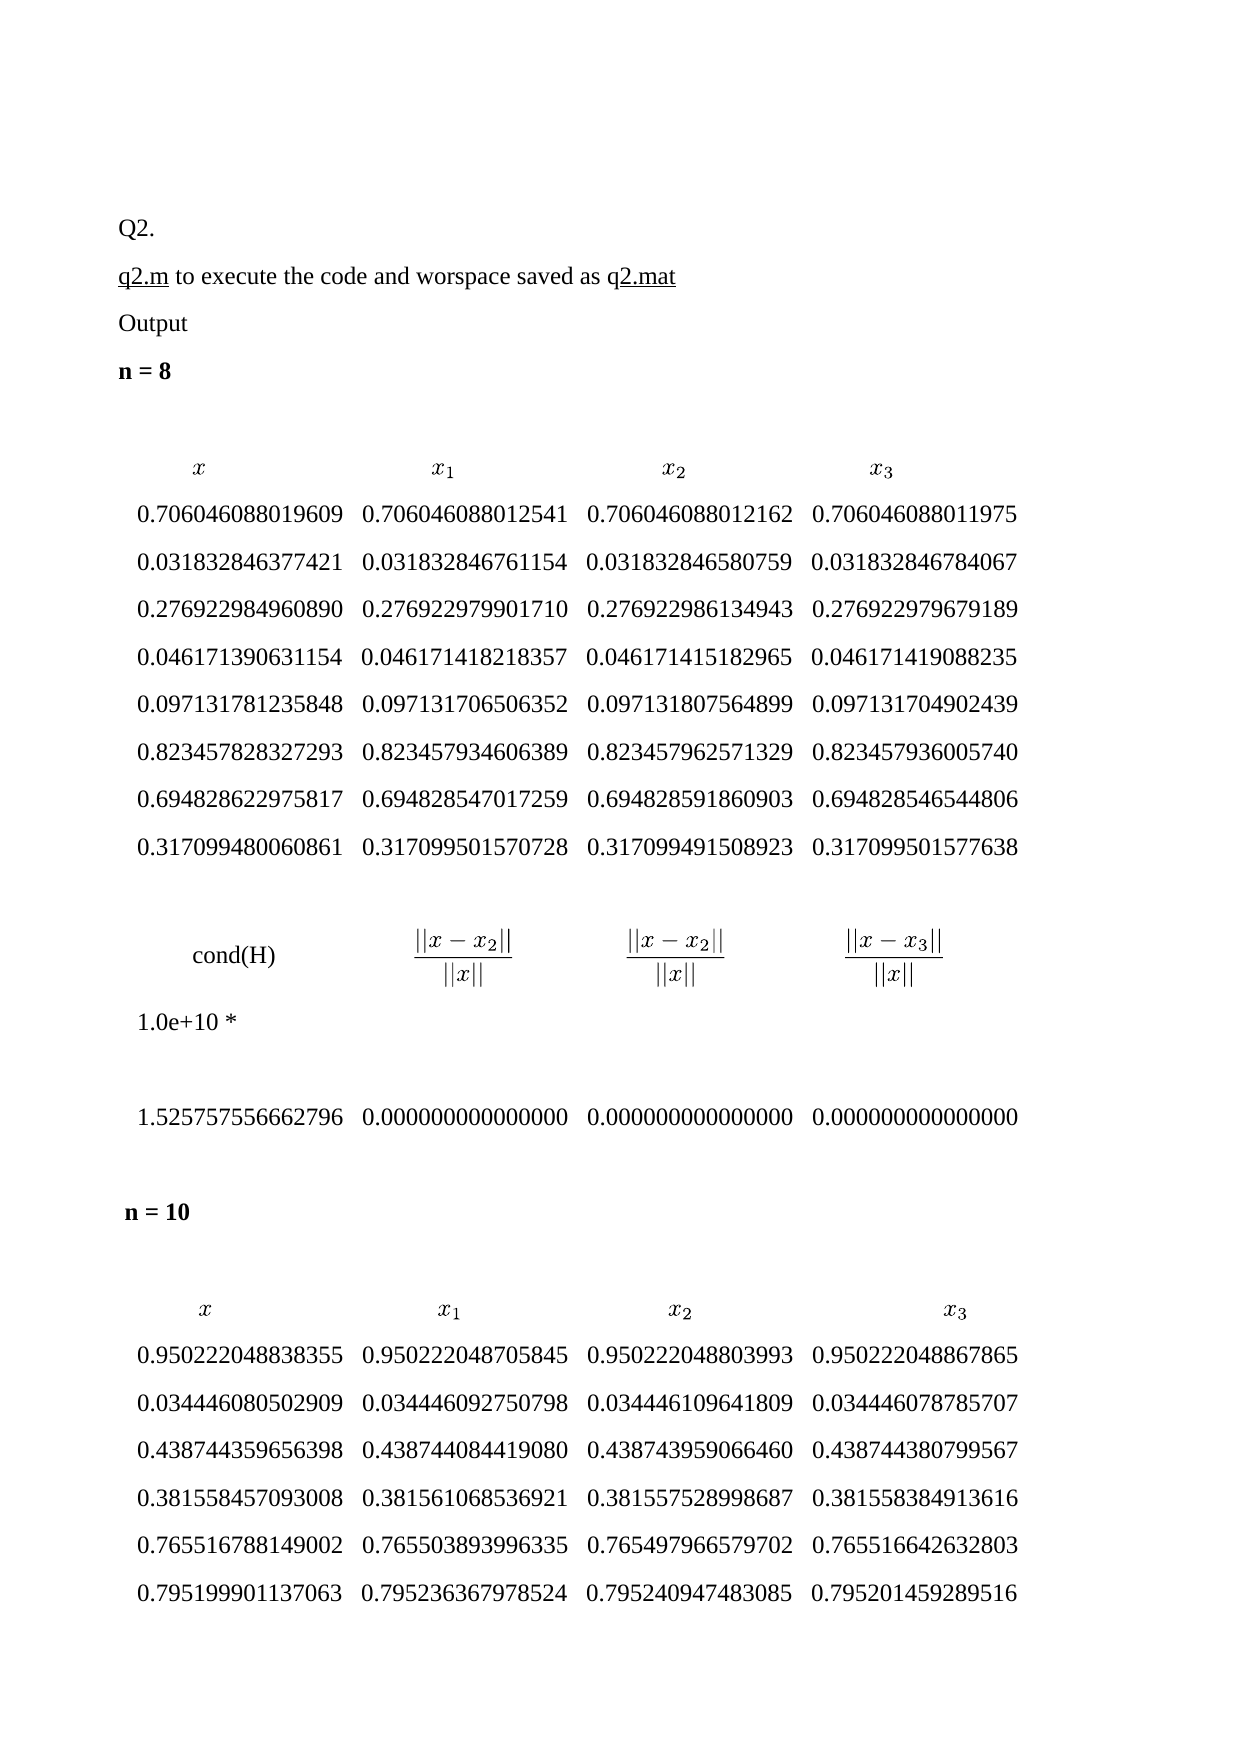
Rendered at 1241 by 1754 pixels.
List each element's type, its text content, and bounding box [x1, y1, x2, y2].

text 1.0e+10 * [118, 1007, 1122, 1036]
text 0.795199901137063 0.795236367978524 0.795240947483085 0.795201459289516 [118, 1578, 1122, 1607]
text 0.823457828327293 0.823457934606389 0.823457962571329 0.823457936005740 [118, 737, 1122, 766]
text 0.276922984960890 0.276922979901710 0.276922986134943 0.276922979679189 [118, 594, 1122, 623]
text 0.706046088019609 0.706046088012541 0.706046088012162 0.706046088011975 [118, 499, 1122, 528]
text 0.046171390631154 0.046171418218357 0.046171415182965 0.046171419088235 [118, 642, 1122, 671]
text 0.317099480060861 0.317099501570728 0.317099491508923 0.317099501577638 [118, 832, 1122, 861]
text 0.031832846377421 0.031832846761154 0.031832846580759 0.031832846784067 [118, 547, 1122, 575]
text q2.m to execute the code and worspace saved as q2.mat [118, 261, 1122, 290]
text 0.765516788149002 0.765503893996335 0.765497966579702 0.765516642632803 [118, 1531, 1122, 1559]
text 0.438744359656398 0.438744084419080 0.438743959066460 0.438744380799567 [118, 1435, 1122, 1464]
text Q2. [118, 213, 1122, 242]
text 0.097131781235848 0.097131706506352 0.097131807564899 0.097131704902439 [118, 689, 1122, 718]
text 1.525757556662796 0.000000000000000 0.000000000000000 0.000000000000000 [118, 1102, 1122, 1131]
text 0.694828622975817 0.694828547017259 0.694828591860903 0.694828546544806 [118, 784, 1122, 813]
text n = 10 [118, 1197, 1122, 1226]
text n = 8 [118, 356, 1122, 385]
text 0.950222048838355 0.950222048705845 0.950222048803993 0.950222048867865 [118, 1340, 1122, 1369]
text cond(H) [118, 927, 1122, 988]
text 0.034446080502909 0.034446092750798 0.034446109641809 0.034446078785707 [118, 1388, 1122, 1417]
text Output [118, 308, 1122, 337]
text 0.381558457093008 0.381561068536921 0.381557528998687 0.381558384913616 [118, 1483, 1122, 1512]
